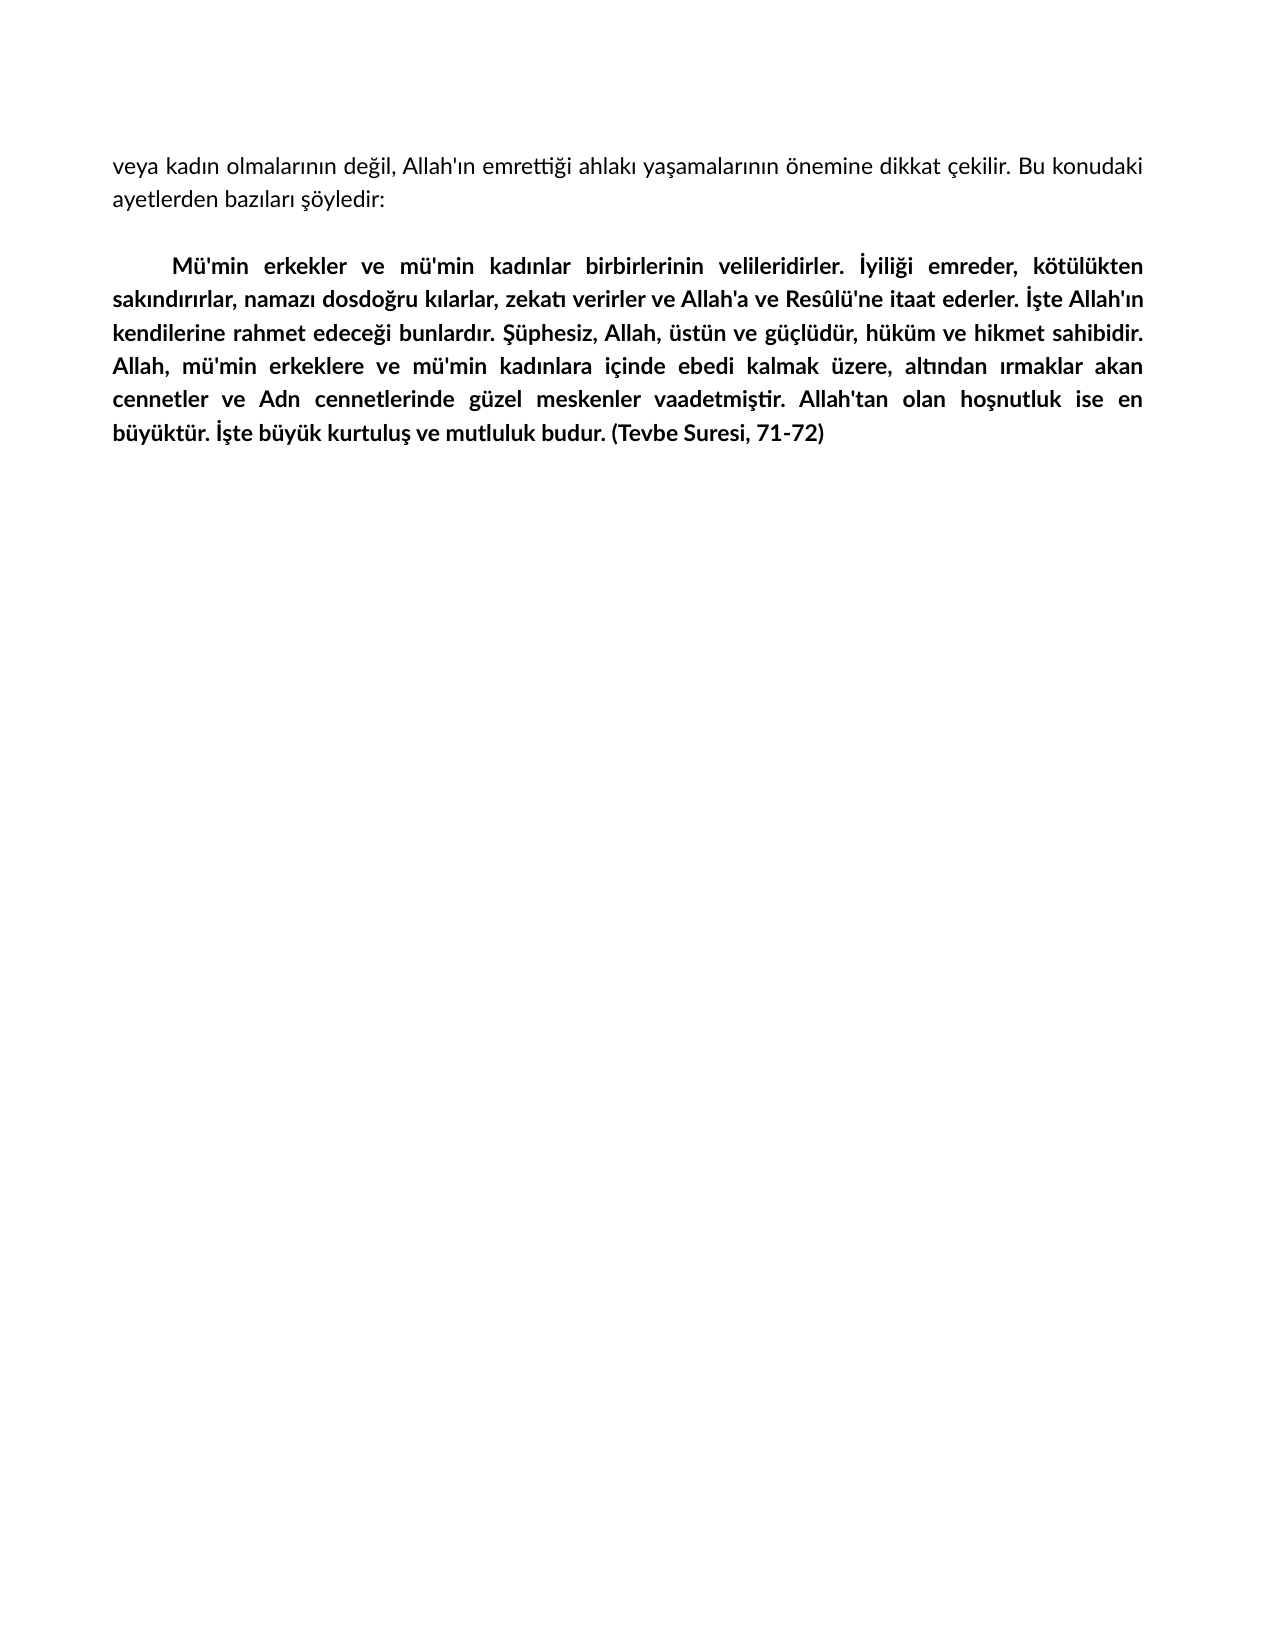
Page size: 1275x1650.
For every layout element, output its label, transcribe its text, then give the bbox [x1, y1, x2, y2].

text veya kadın olmalarının değil, Allah'ın emrettiği ahlakı yaşamalarının önemine dikkat çekilir. Bu konudaki ayetlerden bazıları şöyledir: [112, 148, 1145, 214]
text Mü'min erkekler ve mü'min kadınlar birbirlerinin velileridirler. İyiliği emreder, kötülükten sakındırırlar, namazı dosdoğru kılarlar, zekatı verirler ve Allah'a ve Resûlü'ne itaat ederler. İşte Allah'ın kendilerine rahmet edeceği bunlardır. Şüphesiz, Allah, üstün ve güçlüdür, hüküm ve hikmet sahibidir. Allah, mü'min erkeklere ve mü'min kadınlara içinde ebedi kalmak üzere, altından ırmaklar akan cennetler ve Adn cennetlerinde güzel meskenler vaadetmiştir. Allah'tan olan hoşnutluk ise en büyüktür. İşte büyük kurtuluş ve mutluluk budur. (Tevbe Suresi, 71-72) [112, 248, 1145, 448]
